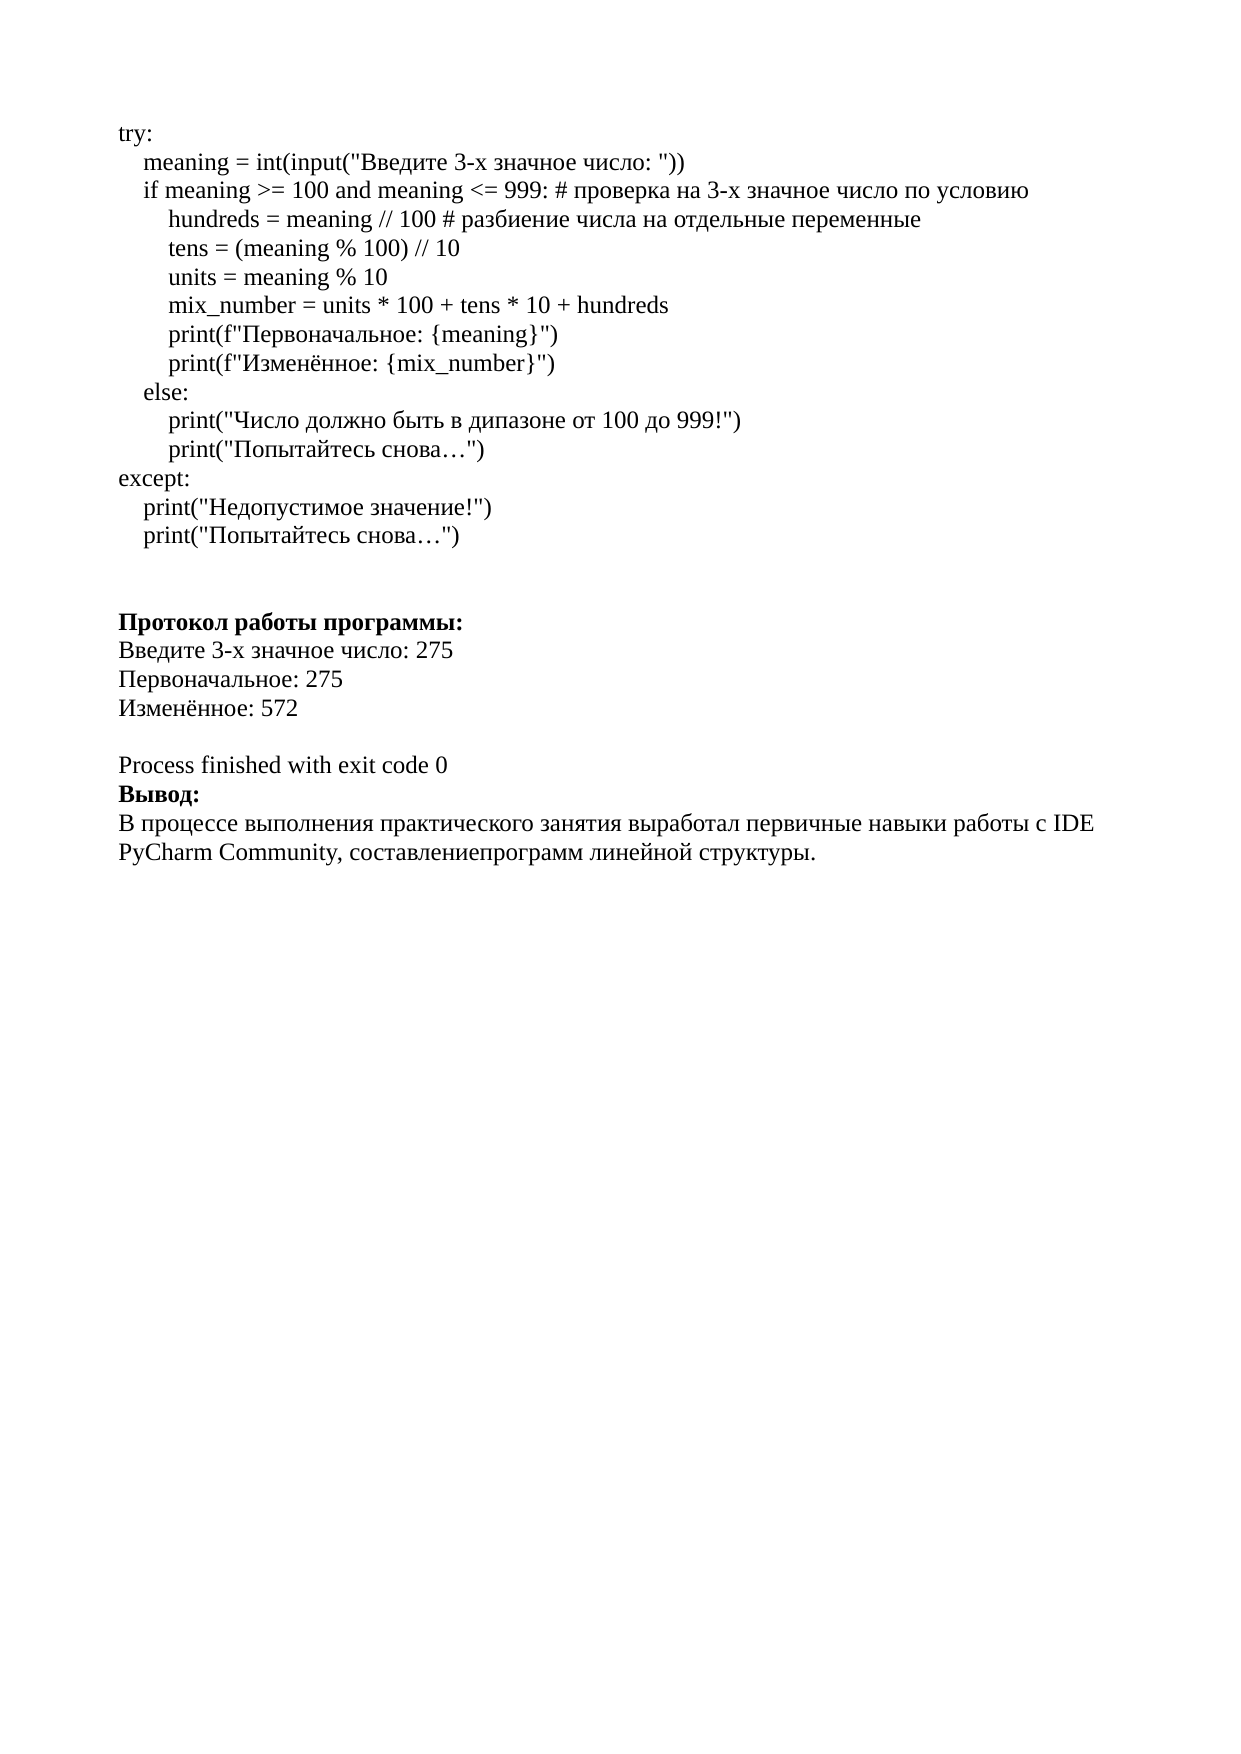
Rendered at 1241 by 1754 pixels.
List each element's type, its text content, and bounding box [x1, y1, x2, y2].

text tens = (meaning % 100) // 10 [118, 233, 1122, 262]
text print(f"Первоначальное: {meaning}") [118, 319, 1122, 348]
text Введите 3-х значное число: 275 [118, 636, 1122, 664]
text try: [118, 118, 1122, 147]
text except: [118, 463, 1122, 492]
text В процессе выполнения практического занятия выработал первичные навыки работы с IDE PyCharm Community, составлениепрограмм линейной структуры. [118, 808, 1122, 866]
text if meaning >= 100 and meaning <= 999: # проверка на 3-x значное число по условию [118, 176, 1122, 204]
text Изменённое: 572 [118, 693, 1122, 722]
text units = meaning % 10 [118, 262, 1122, 291]
text mix_number = units * 100 + tens * 10 + hundreds [118, 291, 1122, 319]
text Протокол работы программы: [118, 607, 1122, 636]
text print("Попытайтесь снова…") [118, 434, 1122, 463]
text else: [118, 377, 1122, 406]
text hundreds = meaning // 100 # разбиение числа на отдельные переменные [118, 204, 1122, 233]
text print("Число должно быть в дипазоне от 100 до 999!") [118, 406, 1122, 434]
text Process finished with exit code 0 [118, 751, 1122, 779]
text Вывод: [118, 779, 1122, 808]
text print(f"Изменённое: {mix_number}") [118, 348, 1122, 377]
text meaning = int(input("Введите 3-х значное число: ")) [118, 147, 1122, 176]
text print("Попытайтесь снова…") [118, 521, 1122, 549]
text print("Недопустимое значение!") [118, 492, 1122, 521]
text Первоначальное: 275 [118, 664, 1122, 693]
